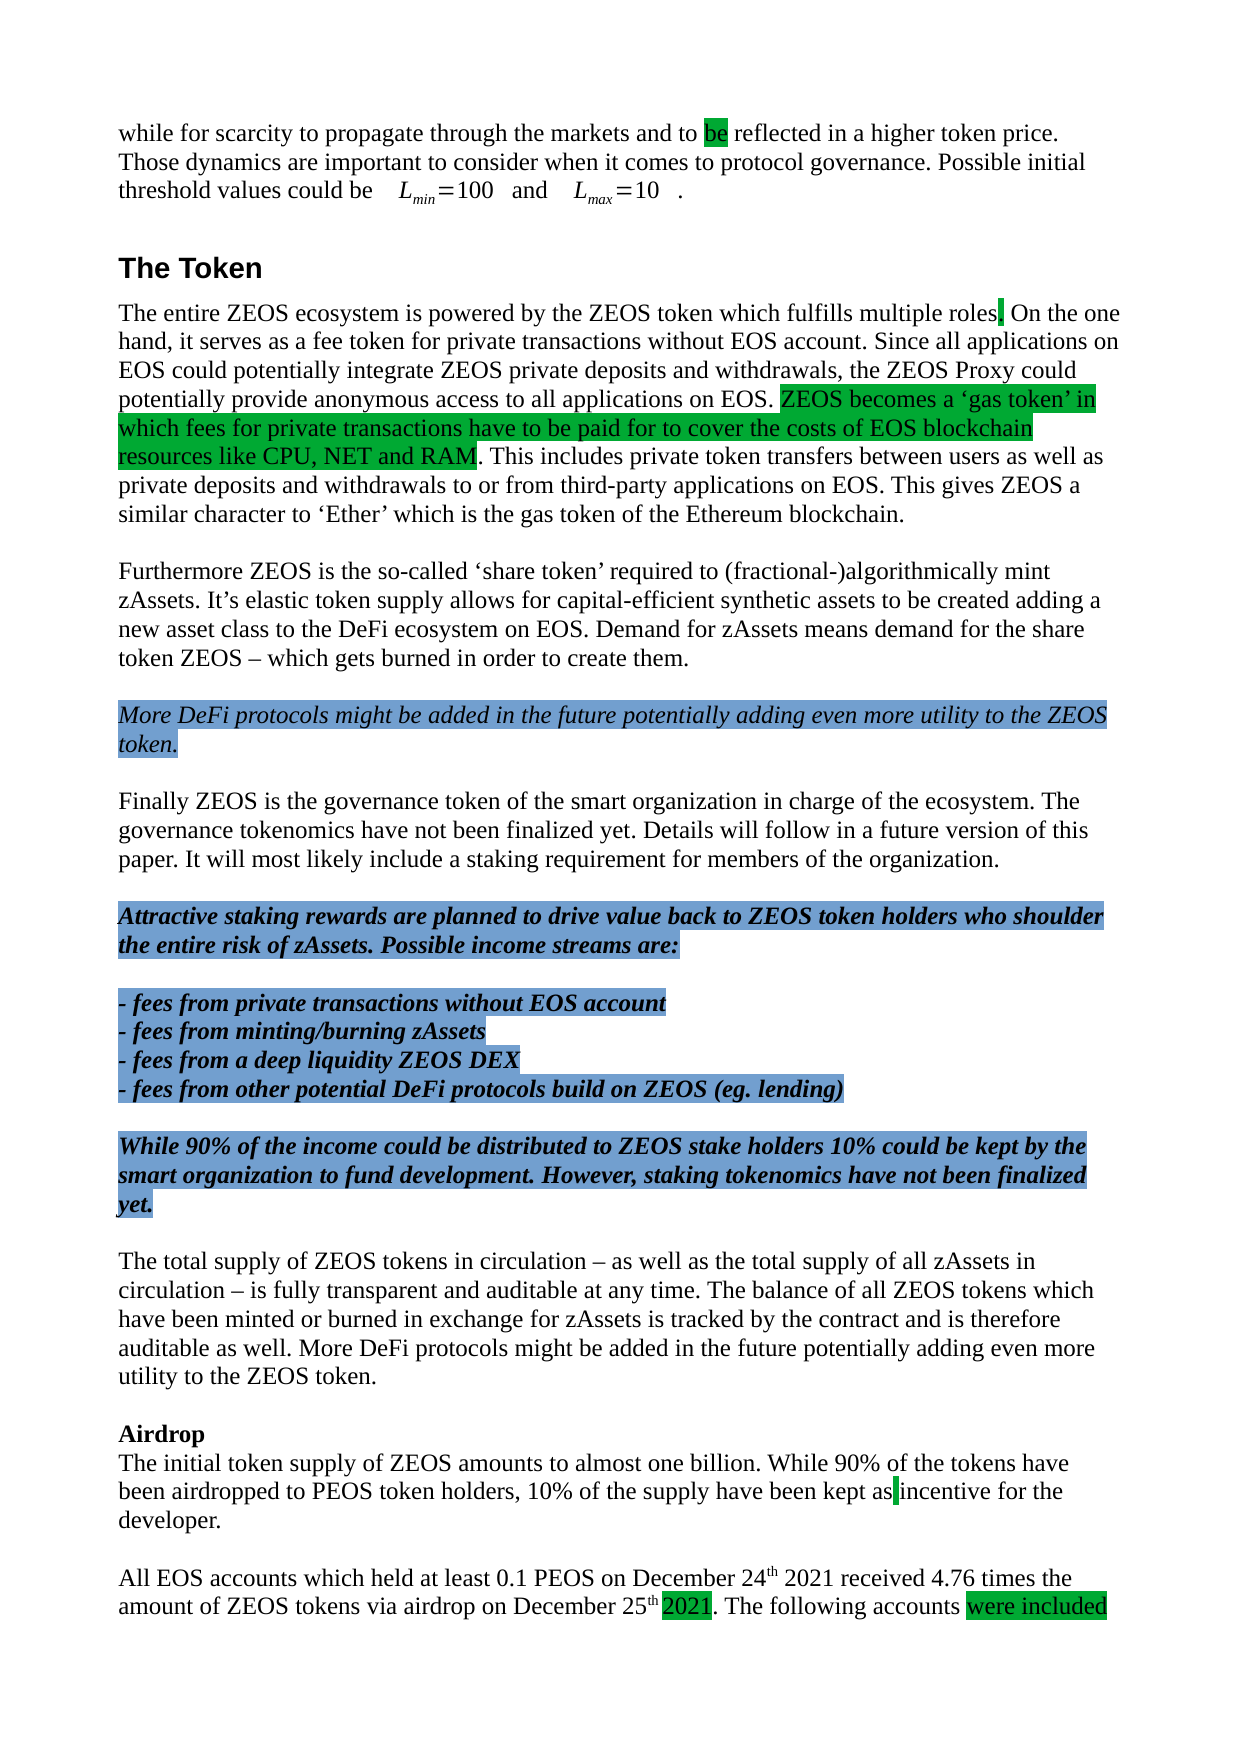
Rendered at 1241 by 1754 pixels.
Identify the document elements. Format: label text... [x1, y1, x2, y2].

text The initial token supply of ZEOS amounts to almost one billion. While 90% of the tokens have been airdropped to PEOS token holders, 10% of the supply have been kept as incentive for the developer. [118, 1448, 1122, 1534]
text Finally ZEOS is the governance token of the smart organization in charge of the ecosystem. The governance tokenomics have not been finalized yet. Details will follow in a future version of this paper. It will most likely include a staking requirement for members of the organization. [118, 786, 1122, 873]
text - fees from other potential DeFi protocols build on ZEOS (eg. lending) [118, 1074, 1122, 1103]
text Attractive staking rewards are planned to drive value back to ZEOS token holders who shoulder the entire risk of zAssets. Possible income streams are: [118, 901, 1122, 959]
text - fees from a deep liquidity ZEOS DEX [118, 1045, 1122, 1074]
text While 90% of the income could be distributed to ZEOS stake holders 10% could be kept by the smart organization to fund development. However, staking tokenomics have not been finalized yet. [118, 1131, 1122, 1218]
text All EOS accounts which held at least 0.1 PEOS on December 24th 2021 received 4.76 times the amount of ZEOS tokens via airdrop on December 25th 2021. The following accounts were included [118, 1563, 1122, 1620]
text - fees from minting/burning zAssets [118, 1016, 1122, 1045]
text The total supply of ZEOS tokens in circulation – as well as the total supply of all zAssets in circulation – is fully transparent and auditable at any time. The balance of all ZEOS tokens which have been minted or burned in exchange for zAssets is tracked by the contract and is therefore auditable as well. More DeFi protocols might be added in the future potentially adding even more utility to the ZEOS token. [118, 1246, 1122, 1390]
text - fees from private transactions without EOS account [118, 988, 1122, 1016]
text The entire ZEOS ecosystem is powered by the ZEOS token which fulfills multiple roles. On the one hand, it serves as a fee token for private transactions without EOS account. Since all applications on EOS could potentially integrate ZEOS private deposits and withdrawals, the ZEOS Proxy could potentially provide anonymous access to all applications on EOS. ZEOS becomes a ‘gas token’ in which fees for private transactions have to be paid for to cover the costs of EOS blockchain resources like CPU, NET and RAM. This includes private token transfers between users as well as private deposits and withdrawals to or from third-party applications on EOS. This gives ZEOS a similar character to ‘Ether’ which is the gas token of the Ethereum blockchain. [118, 298, 1122, 528]
text Furthermore ZEOS is the so-called ‘share token’ required to (fractional-)algorithmically mint zAssets. It’s elastic token supply allows for capital-efficient synthetic assets to be created adding a new asset class to the DeFi ecosystem on EOS. Demand for zAssets means demand for the share token ZEOS – which gets burned in order to create them. [118, 556, 1122, 671]
subtitle The Token [118, 251, 1122, 285]
text Airdrop [118, 1419, 1122, 1448]
text The solvency of the protocol largely depends on the market capitalization of the ZEOS token which in turn depends not only on the price of ZEOS but also on the amount of ZEOS tokens in circulation. Burning ZEOS tokens first and foremost means burning ZEOS valuation. It takes a while for scarcity to propagate through the markets and to be reflected in a higher token price. Those dynamics are important to consider when it comes to protocol governance. Possible initial threshold values could be and . [118, 118, 1122, 208]
text More DeFi protocols might be added in the future potentially adding even more utility to the ZEOS token. [118, 700, 1122, 758]
